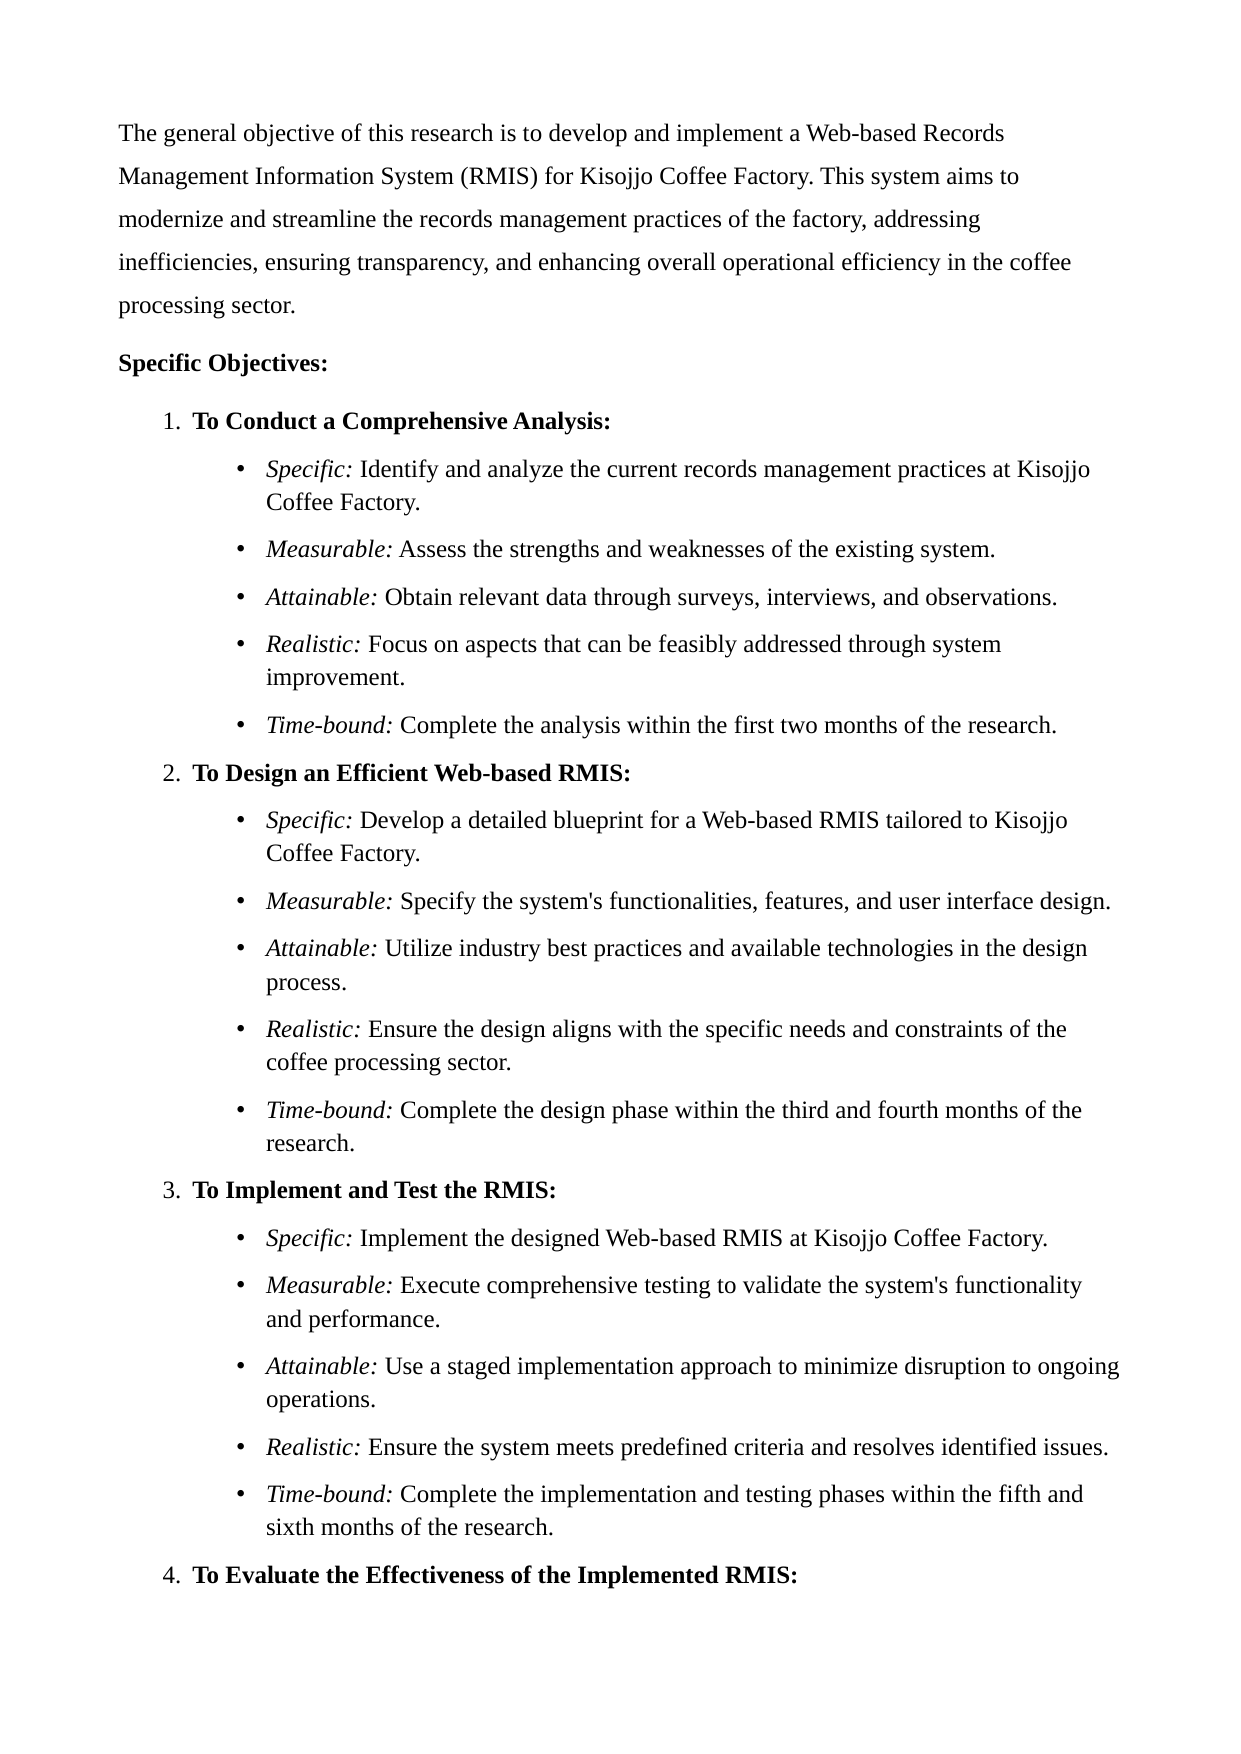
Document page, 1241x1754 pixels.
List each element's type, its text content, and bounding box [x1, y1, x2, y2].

list Specific: Identify and analyze the current records management practices at Kisojjo Coffee Factory. [236, 454, 1122, 515]
list Attainable: Utilize industry best practices and available technologies in the design process. [236, 933, 1122, 995]
list To Design an Efficient Web-based RMIS: [162, 758, 1122, 786]
list To Evaluate the Effectiveness of the Implemented RMIS: [162, 1560, 1122, 1589]
list To Implement and Test the RMIS: [162, 1175, 1122, 1204]
list To Conduct a Comprehensive Analysis: [162, 406, 1122, 435]
list Realistic: Ensure the design aligns with the specific needs and constraints of the coffee processing sector. [236, 1014, 1122, 1076]
list Measurable: Execute comprehensive testing to validate the system's functionality and performance. [236, 1271, 1122, 1332]
list Realistic: Focus on aspects that can be feasibly addressed through system improvement. [236, 629, 1122, 691]
list Realistic: Ensure the system meets predefined criteria and resolves identified issues. [236, 1432, 1122, 1461]
list Time-bound: Complete the design phase within the third and fourth months of the research. [236, 1095, 1122, 1157]
list Specific: Develop a detailed blueprint for a Web-based RMIS tailored to Kisojjo Coffee Factory. [236, 805, 1122, 867]
list Measurable: Assess the strengths and weaknesses of the existing system. [236, 534, 1122, 563]
list Measurable: Specify the system's functionalities, features, and user interface design. [236, 886, 1122, 915]
list Specific: Implement the designed Web-based RMIS at Kisojjo Coffee Factory. [236, 1223, 1122, 1252]
list Attainable: Use a staged implementation approach to minimize disruption to ongoing operations. [236, 1351, 1122, 1413]
list Time-bound: Complete the implementation and testing phases within the fifth and sixth months of the research. [236, 1479, 1122, 1541]
text The general objective of this research is to develop and implement a Web-based Records Management Information System (RMIS) for Kisojjo Coffee Factory. This system aims to modernize and streamline the records management practices of the factory, addressing inefficiencies, ensuring transparency, and enhancing overall operational efficiency in the coffee processing sector. [118, 118, 1122, 319]
text Specific Objectives: [118, 348, 1122, 377]
list Time-bound: Complete the analysis within the first two months of the research. [236, 710, 1122, 739]
list Attainable: Obtain relevant data through surveys, interviews, and observations. [236, 582, 1122, 611]
